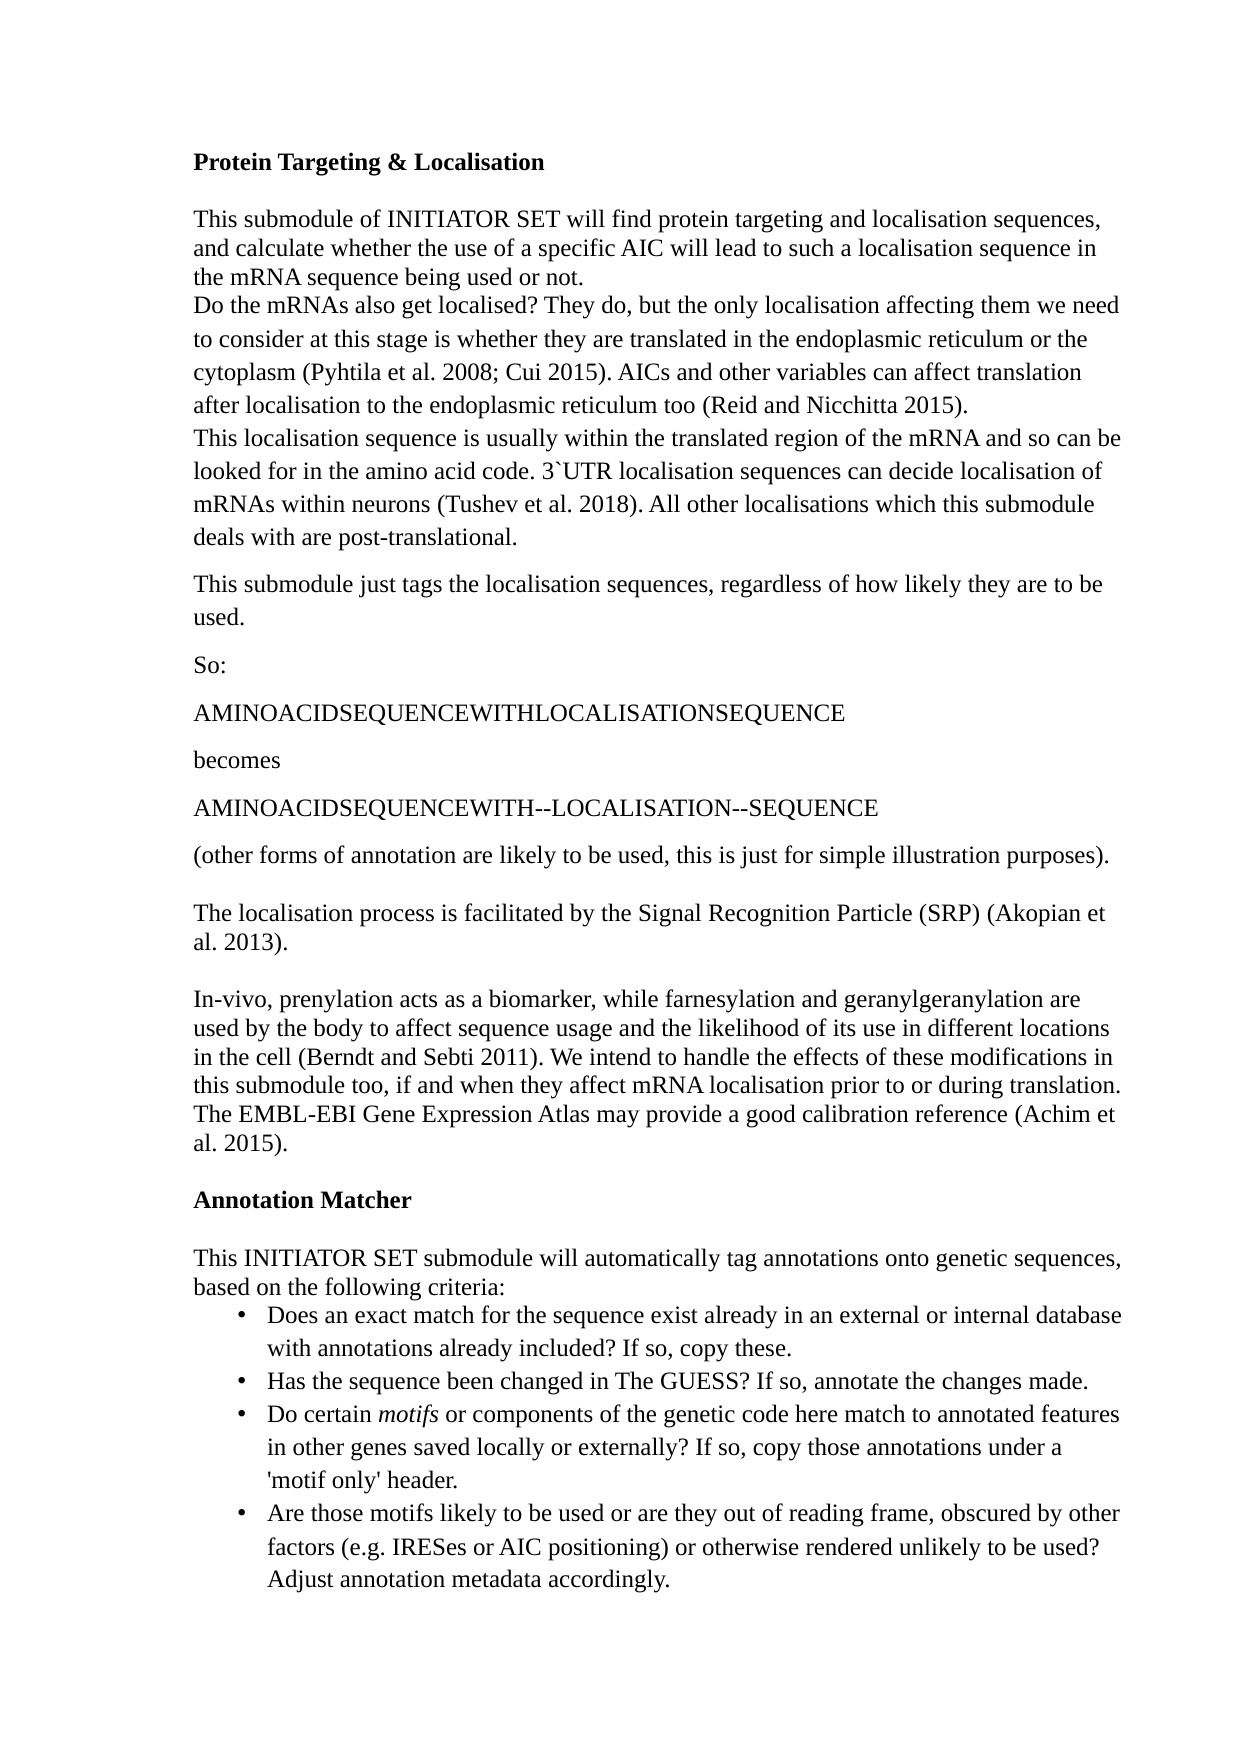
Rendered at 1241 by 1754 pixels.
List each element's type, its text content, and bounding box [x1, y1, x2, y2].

text AMINOACIDSEQUENCEWITHLOCALISATIONSEQUENCE [193, 698, 1122, 726]
text AMINOACIDSEQUENCEWITH--LOCALISATION--SEQUENCE [193, 793, 1122, 822]
text So: [193, 650, 1122, 679]
text Protein Targeting & Localisation [193, 147, 1122, 176]
text This submodule of INITIATOR SET will find protein targeting and localisation sequences, and calculate whether the use of a specific AIC will lead to such a localisation sequence in the mRNA sequence being used or not. [193, 176, 1122, 291]
text becomes [193, 745, 1122, 774]
list Does an exact match for the sequence exist already in an external or internal database with annotations already included? If so, copy these. [237, 1300, 1122, 1362]
text Do the mRNAs also get localised? They do, but the only localisation affecting them we need to consider at this stage is whether they are translated in the endoplasmic reticulum or the cytoplasm (Pyhtila et al. 2008; Cui 2015). AICs and other variables can affect translation after localisation to the endoplasmic reticulum too (Reid and Nicchitta 2015). This localisation sequence is usually within the translated region of the mRNA and so can be looked for in the amino acid code. 3`UTR localisation sequences can decide localisation of mRNAs within neurons (Tushev et al. 2018). All other localisations which this submodule deals with are post-translational. [193, 291, 1122, 551]
text This INITIATOR SET submodule will automatically tag annotations onto genetic sequences, based on the following criteria: [193, 1214, 1122, 1300]
text Annotation Matcher [193, 1157, 1122, 1214]
text (other forms of annotation are likely to be used, this is just for simple illustration purposes). [193, 840, 1122, 869]
text The localisation process is facilitated by the Signal Recognition Particle (SRP) (Akopian et al. 2013). In-vivo, prenylation acts as a biomarker, while farnesylation and geranylgeranylation are used by the body to affect sequence usage and the likelihood of its use in different locations in the cell (Berndt and Sebti 2011). We intend to handle the effects of these modifications in this submodule too, if and when they affect mRNA localisation prior to or during translation. The EMBL-EBI Gene Expression Atlas may provide a good calibration reference (Achim et al. 2015). [193, 898, 1122, 1157]
list Are those motifs likely to be used or are they out of reading frame, obscured by other factors (e.g. IRESes or AIC positioning) or otherwise rendered unlikely to be used? Adjust annotation metadata accordingly. [237, 1498, 1122, 1593]
list Has the sequence been changed in The GUESS? If so, annotate the changes made. [237, 1366, 1122, 1395]
list Do certain motifs or components of the genetic code here match to annotated features in other genes saved locally or externally? If so, copy those annotations under a 'motif only' header. [237, 1399, 1122, 1494]
text This submodule just tags the localisation sequences, regardless of how likely they are to be used. [193, 569, 1122, 631]
